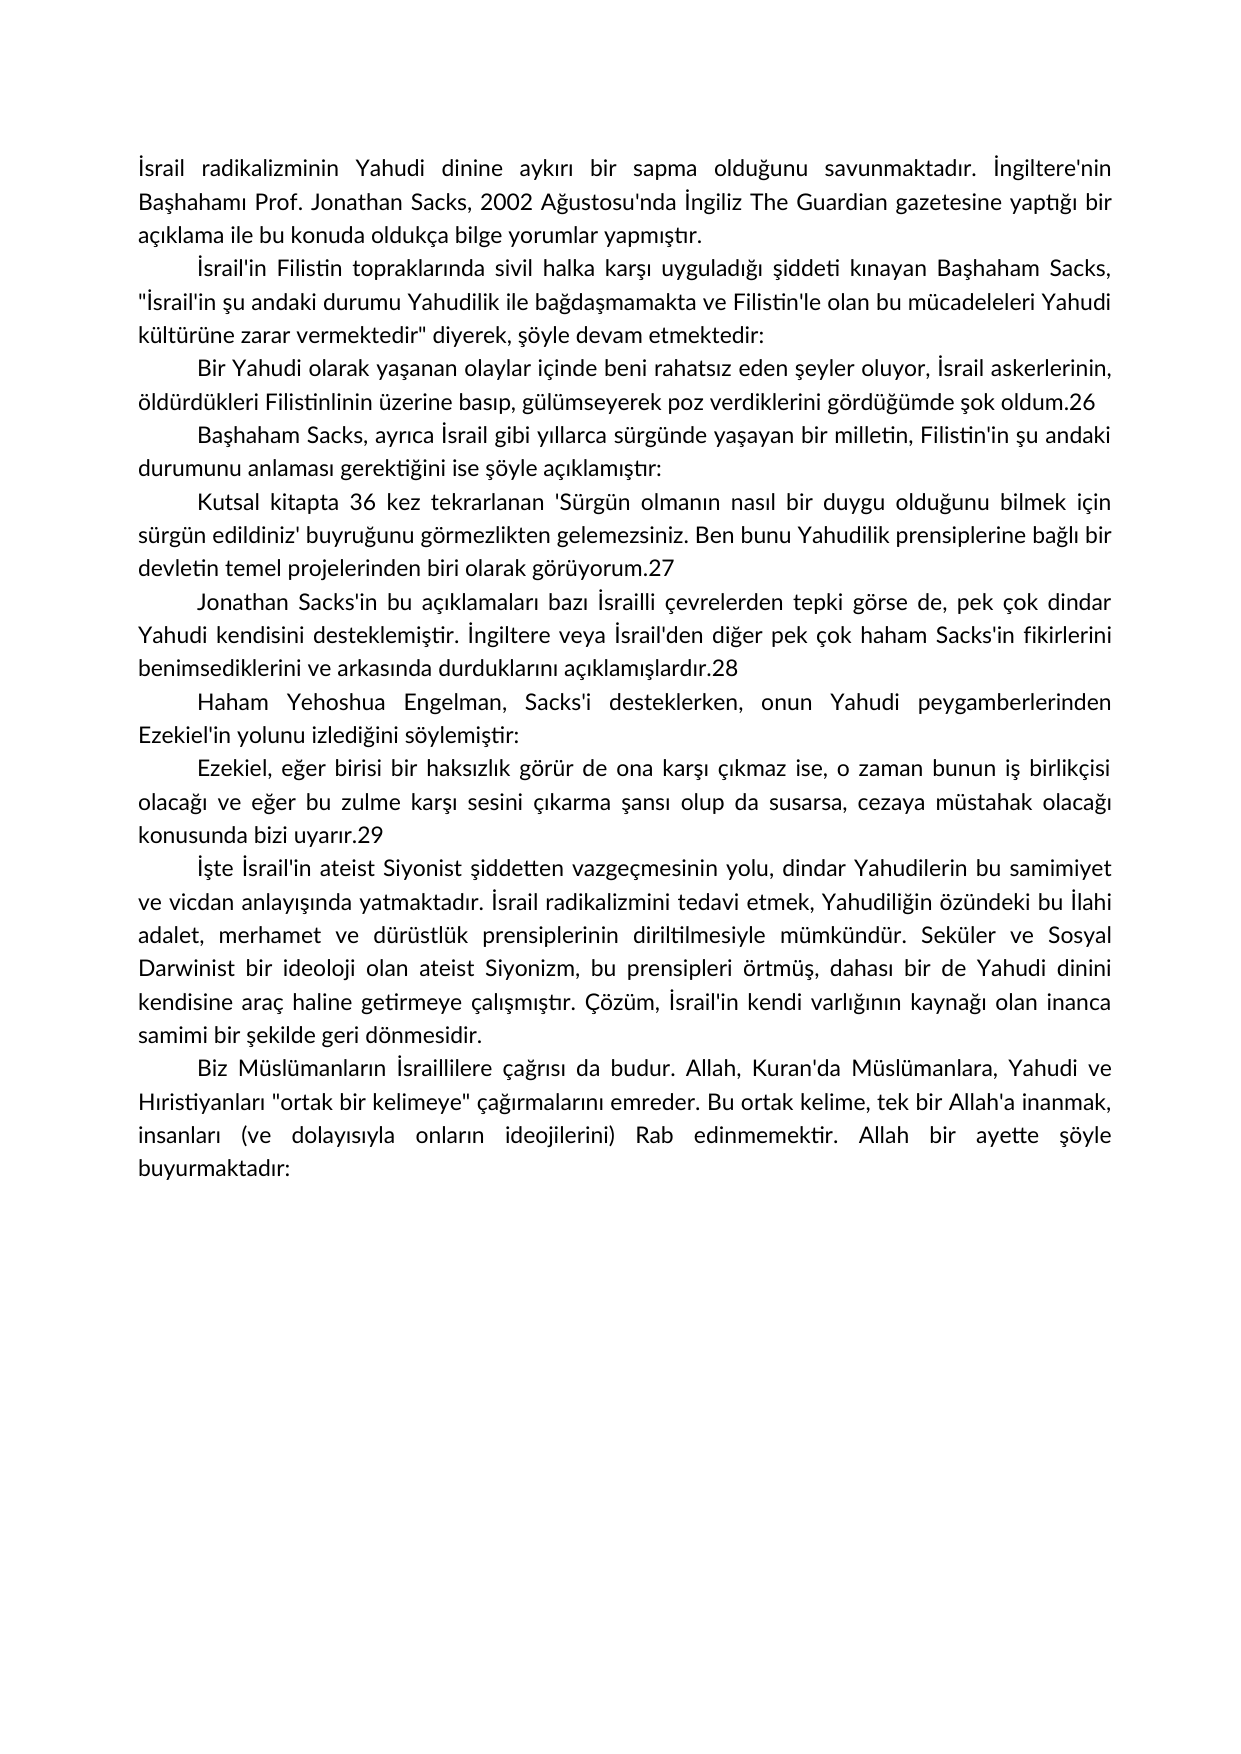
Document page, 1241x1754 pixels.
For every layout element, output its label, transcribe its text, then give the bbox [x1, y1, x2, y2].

text Jonathan Sacks'in bu açıklamaları bazı İsrailli çevrelerden tepki görse de, pek çok dindar Yahudi kendisini desteklemiştir. İngiltere veya İsrail'den diğer pek çok haham Sacks'in fikirlerini benimsediklerini ve arkasında durduklarını açıklamışlardır.28 [138, 583, 1113, 683]
text Başhaham Sacks, ayrıca İsrail gibi yıllarca sürgünde yaşayan bir milletin, Filistin'in şu andaki durumunu anlaması gerektiğini ise şöyle açıklamıştır: [138, 417, 1113, 483]
text Biz Müslümanların İsraillilere çağrısı da budur. Allah, Kuran'da Müslümanlara, Yahudi ve Hıristiyanları "ortak bir kelimeye" çağırmalarını emreder. Bu ortak kelime, tek bir Allah'a inanmak, insanları (ve dolayısıyla onların ideojilerini) Rab edinmemektir. Allah bir ayette şöyle buyurmaktadır: [138, 1050, 1113, 1183]
text Bir Yahudi olarak yaşanan olaylar içinde beni rahatsız eden şeyler oluyor, İsrail askerlerinin, öldürdükleri Filistinlinin üzerine basıp, gülümseyerek poz verdiklerini gördüğümde şok oldum.26 [138, 350, 1113, 417]
text Ezekiel, eğer birisi bir haksızlık görür de ona karşı çıkmaz ise, o zaman bunun iş birlikçisi olacağı ve eğer bu zulme karşı sesini çıkarma şansı olup da susarsa, cezaya müstahak olacağı konusunda bizi uyarır.29 [138, 750, 1113, 850]
text İşte İsrail'in ateist Siyonist şiddetten vazgeçmesinin yolu, dindar Yahudilerin bu samimiyet ve vicdan anlayışında yatmaktadır. İsrail radikalizmini tedavi etmek, Yahudiliğin özündeki bu İlahi adalet, merhamet ve dürüstlük prensiplerinin diriltilmesiyle mümkündür. Seküler ve Sosyal Darwinist bir ideoloji olan ateist Siyonizm, bu prensipleri örtmüş, dahası bir de Yahudi dinini kendisine araç haline getirmeye çalışmıştır. Çözüm, İsrail'in kendi varlığının kaynağı olan inanca samimi bir şekilde geri dönmesidir. [138, 850, 1113, 1050]
text İsrail radikalizminin Yahudi dinine aykırı bir sapma olduğunu savunmaktadır. İngiltere'nin Başhahamı Prof. Jonathan Sacks, 2002 Ağustosu'nda İngiliz The Guardian gazetesine yaptığı bir açıklama ile bu konuda oldukça bilge yorumlar yapmıştır. [138, 150, 1113, 250]
text Haham Yehoshua Engelman, Sacks'i desteklerken, onun Yahudi peygamberlerinden Ezekiel'in yolunu izlediğini söylemiştir: [138, 683, 1113, 750]
text İsrail'in Filistin topraklarında sivil halka karşı uyguladığı şiddeti kınayan Başhaham Sacks, "İsrail'in şu andaki durumu Yahudilik ile bağdaşmamakta ve Filistin'le olan bu mücadeleleri Yahudi kültürüne zarar vermektedir" diyerek, şöyle devam etmektedir: [138, 250, 1113, 350]
text Kutsal kitapta 36 kez tekrarlanan 'Sürgün olmanın nasıl bir duygu olduğunu bilmek için sürgün edildiniz' buyruğunu görmezlikten gelemezsiniz. Ben bunu Yahudilik prensiplerine bağlı bir devletin temel projelerinden biri olarak görüyorum.27 [138, 483, 1113, 583]
